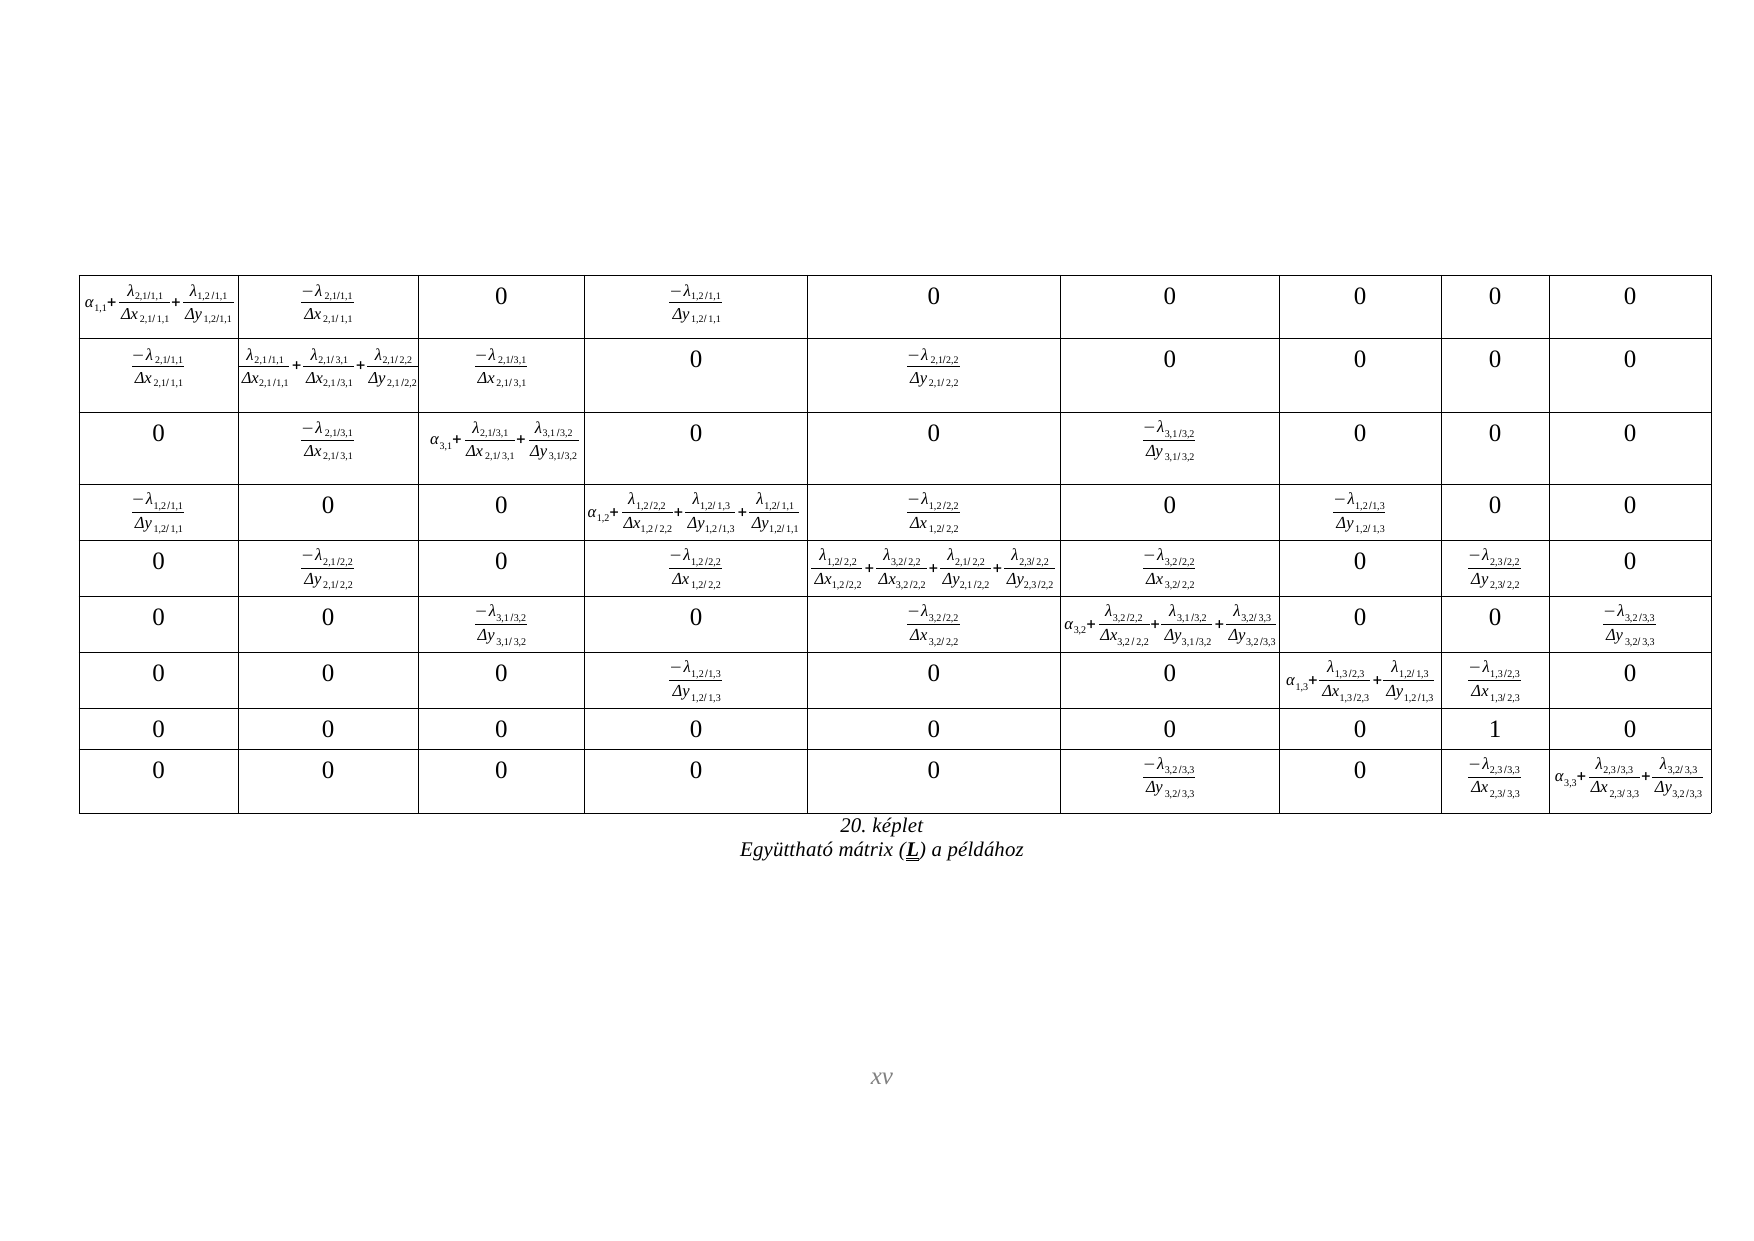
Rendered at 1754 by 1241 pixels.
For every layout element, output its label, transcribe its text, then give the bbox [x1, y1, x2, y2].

table_cell 0 [1550, 541, 1711, 596]
table_cell 0 [239, 709, 418, 749]
table_cell 0 [808, 413, 1060, 484]
table_header [585, 276, 807, 338]
table_cell 0 [80, 709, 238, 749]
table_cell 0 [1280, 339, 1441, 412]
table_header 0 [1280, 276, 1441, 338]
table_cell 0 [1280, 541, 1441, 596]
table_cell [419, 413, 584, 484]
table_header 0 [1061, 276, 1279, 338]
text 20. képlet [148, 814, 1617, 837]
table_cell 0 [1442, 597, 1549, 652]
table_cell [585, 485, 807, 540]
table_cell [1442, 541, 1549, 596]
table_cell 0 [80, 597, 238, 652]
table_cell [1061, 541, 1279, 596]
table_cell [80, 339, 238, 412]
table_cell 0 [585, 750, 807, 813]
table_cell [1061, 597, 1279, 652]
table_cell 0 [1550, 339, 1711, 412]
table_cell [419, 339, 584, 412]
table_cell 0 [239, 485, 418, 540]
table_header 0 [419, 276, 584, 338]
table_cell [80, 485, 238, 540]
table_header 0 [1550, 276, 1711, 338]
table_cell [239, 339, 418, 412]
table_cell 0 [585, 413, 807, 484]
table_cell 0 [239, 597, 418, 652]
table_cell [585, 653, 807, 708]
table_cell 0 [80, 541, 238, 596]
table_cell 0 [1061, 653, 1279, 708]
table_cell 0 [1061, 339, 1279, 412]
table_cell 0 [80, 413, 238, 484]
table_cell 0 [1280, 709, 1441, 749]
table_cell 0 [585, 339, 807, 412]
text Együttható mátrix (L) a példához [148, 837, 1617, 861]
table_cell [808, 541, 1060, 596]
table_cell 0 [1550, 709, 1711, 749]
table_cell 0 [1280, 597, 1441, 652]
table_cell 0 [1550, 653, 1711, 708]
table_cell 0 [419, 750, 584, 813]
table_cell [1550, 750, 1711, 813]
table_cell [1442, 750, 1549, 813]
table_cell 0 [80, 653, 238, 708]
table_header [80, 276, 238, 338]
table_cell [239, 541, 418, 596]
table_cell [419, 597, 584, 652]
table_cell 0 [1442, 339, 1549, 412]
table_cell 0 [1550, 413, 1711, 484]
table_cell [585, 541, 807, 596]
table_cell [808, 597, 1060, 652]
table_cell 0 [585, 597, 807, 652]
table_cell 0 [419, 653, 584, 708]
table_cell 0 [80, 750, 238, 813]
table_cell 0 [1442, 413, 1549, 484]
table_cell 0 [239, 653, 418, 708]
table_header 0 [1442, 276, 1549, 338]
table_cell 0 [1280, 750, 1441, 813]
table_cell 0 [1550, 485, 1711, 540]
table_cell [1280, 653, 1441, 708]
table_cell 1 [1442, 709, 1549, 749]
table_cell 0 [419, 709, 584, 749]
table_cell [1550, 597, 1711, 652]
table_cell 0 [1280, 413, 1441, 484]
table_cell 0 [808, 709, 1060, 749]
table_cell 0 [1061, 485, 1279, 540]
table_cell [1061, 750, 1279, 813]
table_cell 0 [1061, 709, 1279, 749]
table_cell 0 [419, 541, 584, 596]
table_header [239, 276, 418, 338]
table_cell [808, 485, 1060, 540]
table_cell 0 [585, 709, 807, 749]
table_cell 0 [808, 750, 1060, 813]
table_cell [239, 413, 418, 484]
table_cell 0 [808, 653, 1060, 708]
table_cell 0 [419, 485, 584, 540]
table_cell [1280, 485, 1441, 540]
table_cell [808, 339, 1060, 412]
table_header 0 [808, 276, 1060, 338]
table_cell 0 [1442, 485, 1549, 540]
table_cell 0 [239, 750, 418, 813]
table_cell [1061, 413, 1279, 484]
table_cell [1442, 653, 1549, 708]
